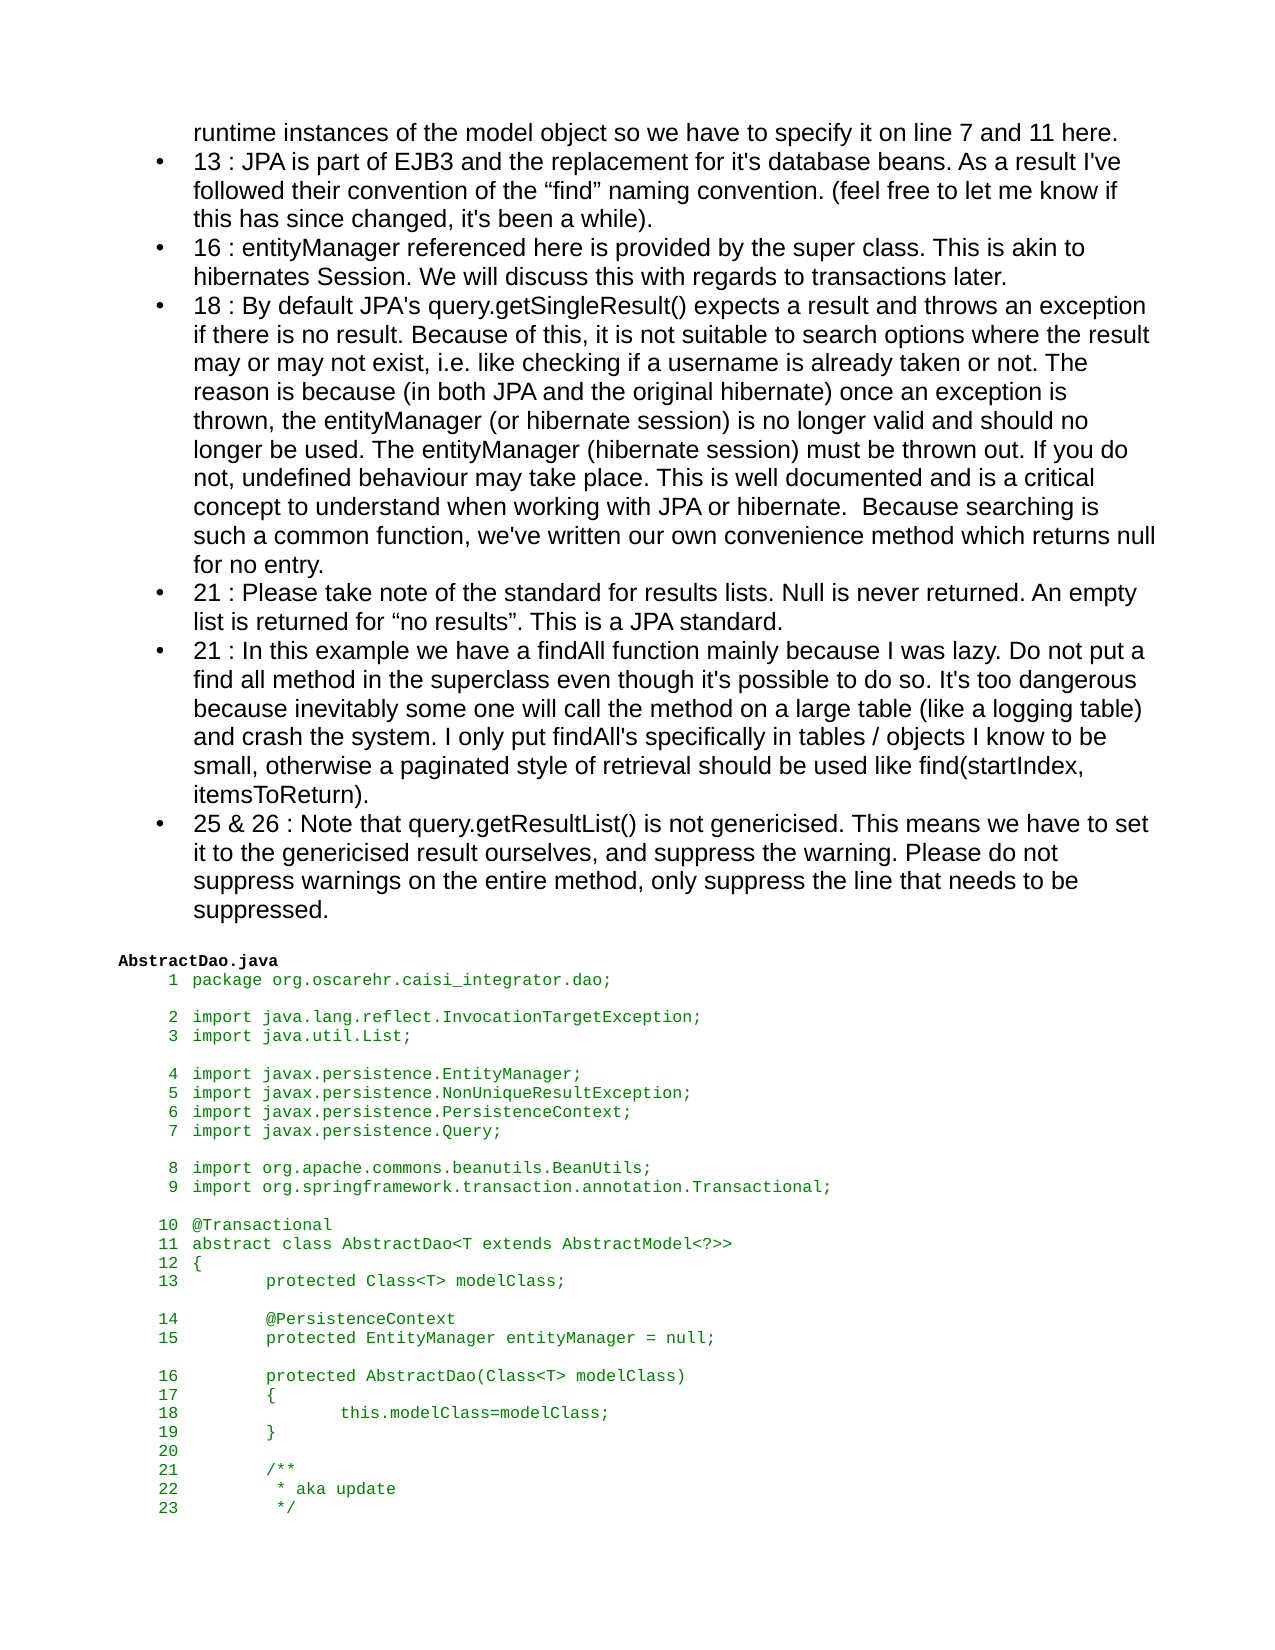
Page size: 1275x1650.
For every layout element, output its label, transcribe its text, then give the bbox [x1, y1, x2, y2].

list 13 : JPA is part of EJB3 and the replacement for it's database beans. As a result I've followed their convention of the “find” naming convention. (feel free to let me know if this has since changed, it's been a while). [156, 147, 1157, 233]
list runtime instances of the model object so we have to specify it on line 7 and 11 here. [156, 118, 1157, 147]
text 16 protected AbstractDao(Class<T> modelClass) [118, 1367, 1157, 1386]
text 22 * aka update [118, 1480, 1157, 1499]
text 6 import javax.persistence.PersistenceContext; [118, 1103, 1157, 1122]
text 23 */ [118, 1499, 1157, 1518]
text 21 /** [118, 1462, 1157, 1480]
text 14 @PersistenceContext [118, 1311, 1157, 1329]
text 13 protected Class<T> modelClass; [118, 1273, 1157, 1292]
text 20 [118, 1443, 1157, 1462]
text 8 import org.apache.commons.beanutils.BeanUtils; [118, 1160, 1157, 1179]
list 21 : In this example we have a findAll function mainly because I was lazy. Do not put a find all method in the superclass even though it's possible to do so. It's too dangerous because inevitably some one will call the method on a large table (like a logging table) and crash the system. I only put findAll's specifically in tables / objects I know to be small, otherwise a paginated style of retrieval should be used like find(startIndex, itemsToReturn). [156, 636, 1157, 809]
text 4 import javax.persistence.EntityManager; [118, 1066, 1157, 1084]
text 5 import javax.persistence.NonUniqueResultException; [118, 1084, 1157, 1103]
text 2 import java.lang.reflect.InvocationTargetException; [118, 1009, 1157, 1028]
text 15 protected EntityManager entityManager = null; [118, 1329, 1157, 1348]
text 11 abstract class AbstractDao<T extends AbstractModel<?>> [118, 1235, 1157, 1254]
list 21 : Please take note of the standard for results lists. Null is never returned. An empty list is returned for “no results”. This is a JPA standard. [156, 578, 1157, 636]
text 19 } [118, 1424, 1157, 1443]
text 9 import org.springframework.transaction.annotation.Transactional; [118, 1179, 1157, 1198]
list 18 : By default JPA's query.getSingleResult() expects a result and throws an exception if there is no result. Because of this, it is not suitable to search options where the result may or may not exist, i.e. like checking if a username is already taken or not. The reason is because (in both JPA and the original hibernate) once an exception is thrown, the entityManager (or hibernate session) is no longer valid and should no longer be used. The entityManager (hibernate session) must be thrown out. If you do not, undefined behaviour may take place. This is well documented and is a critical concept to understand when working with JPA or hibernate. Because searching is such a common function, we've written our own convenience method which returns null for no entry. [156, 291, 1157, 578]
text 1 package org.oscarehr.caisi_integrator.dao; [118, 971, 1157, 990]
text 10 @Transactional [118, 1216, 1157, 1235]
text 7 import javax.persistence.Query; [118, 1122, 1157, 1141]
text AbstractDao.java [118, 952, 1157, 971]
text 12 { [118, 1254, 1157, 1273]
list 25 & 26 : Note that query.getResultList() is not genericised. This means we have to set it to the genericised result ourselves, and suppress the warning. Please do not suppress warnings on the entire method, only suppress the line that needs to be suppressed. [156, 809, 1157, 924]
list 16 : entityManager referenced here is provided by the super class. This is akin to hibernates Session. We will discuss this with regards to transactions later. [156, 233, 1157, 291]
text 17 { [118, 1386, 1157, 1405]
text 3 import java.util.List; [118, 1028, 1157, 1047]
text 18 this.modelClass=modelClass; [118, 1405, 1157, 1424]
